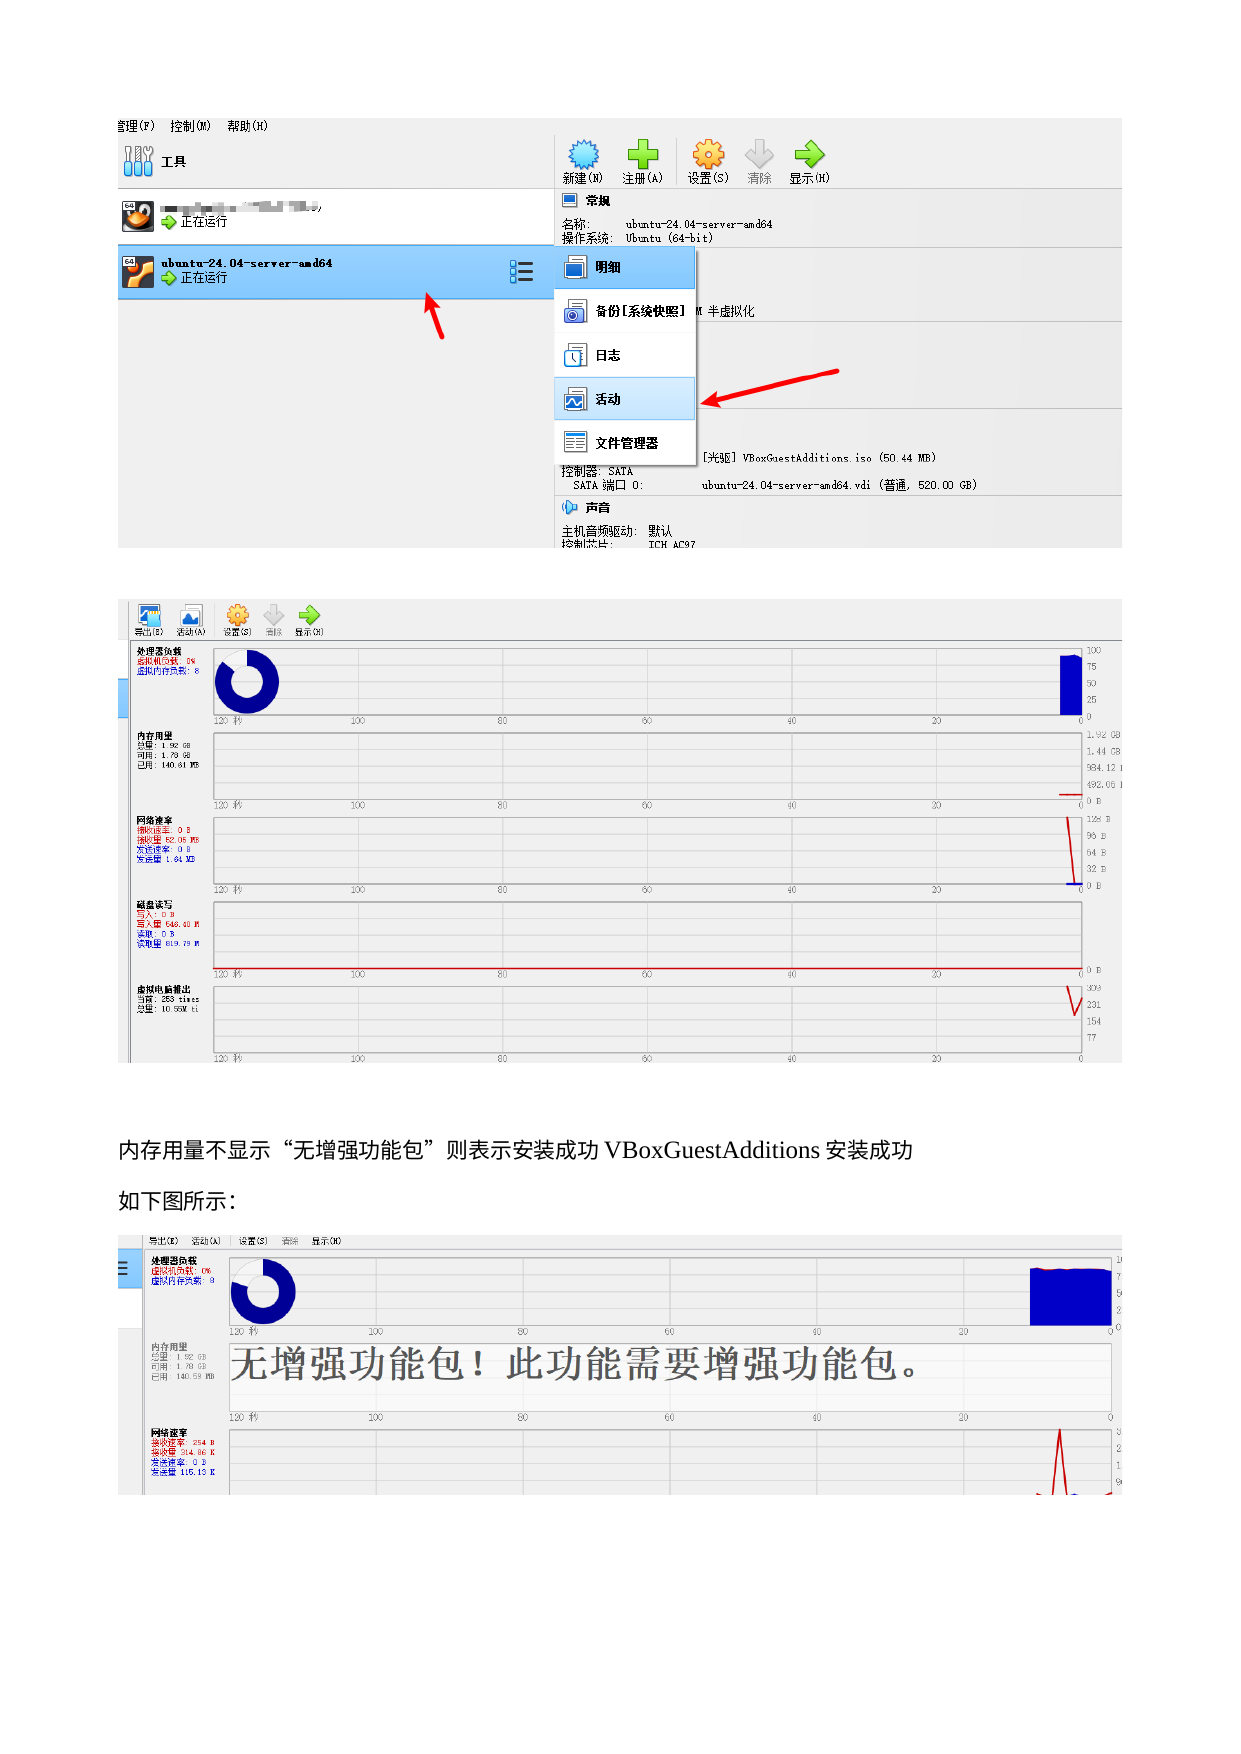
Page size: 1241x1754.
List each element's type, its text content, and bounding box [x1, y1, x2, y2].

picture [118, 118, 1123, 548]
text 内存用量不显示“无增强功能包”则表示安装成功VBoxGuestAdditions安装成功 [118, 1133, 1122, 1165]
picture [118, 599, 1123, 1063]
picture [118, 1235, 1123, 1495]
text 如下图所示： [118, 1184, 1122, 1216]
